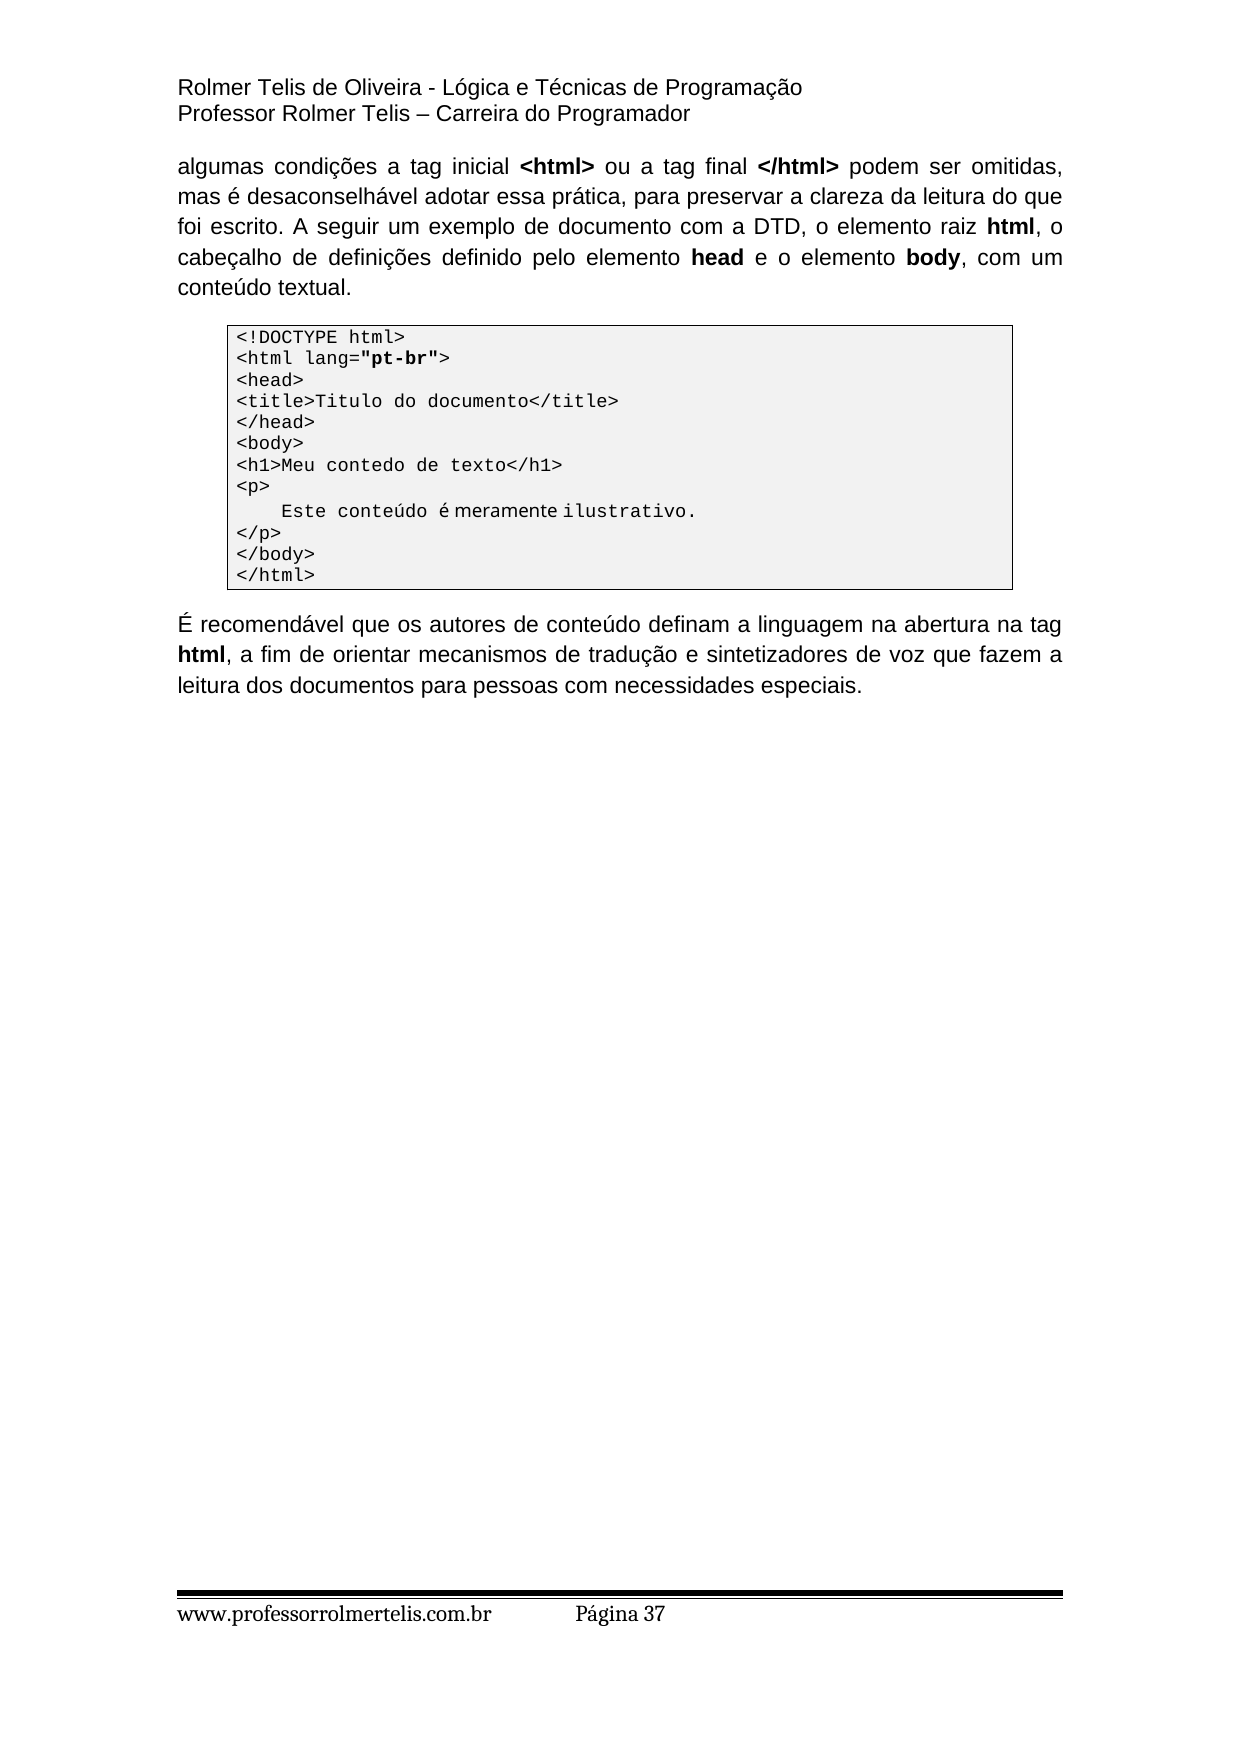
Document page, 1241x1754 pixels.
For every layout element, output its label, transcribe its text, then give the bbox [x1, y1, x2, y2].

text </head> [228, 410, 1012, 431]
text <!DOCTYPE html> [228, 326, 1012, 346]
text </body> [228, 542, 1012, 563]
text <head> [228, 367, 1012, 388]
text <body> [228, 431, 1012, 452]
text </html> [228, 563, 1012, 589]
text <title>Titulo do documento</title> [228, 388, 1012, 410]
text algumas condições a tag inicial <html> ou a tag final </html> podem ser omitidas, mas é desaconselhável adotar essa prática, para preservar a clareza da leitura do que foi escrito. A seguir um exemplo de documento com a DTD, o elemento raiz html, o cabeçalho de definições definido pelo elemento head e o elemento body, com um conteúdo textual. [177, 153, 1063, 300]
text </p> [228, 520, 1012, 542]
text <p> [228, 473, 1012, 495]
text <h1>Meu contedo de texto</h1> [228, 452, 1012, 473]
text Este conteúdo é meramente ilustrativo. [228, 495, 1012, 520]
text <html lang="pt-br"> [228, 346, 1012, 367]
text É recomendável que os autores de conteúdo definam a linguagem na abertura na tag html, a fim de orientar mecanismos de tradução e sintetizadores de voz que fazem a leitura dos documentos para pessoas com necessidades especiais. [177, 611, 1063, 698]
